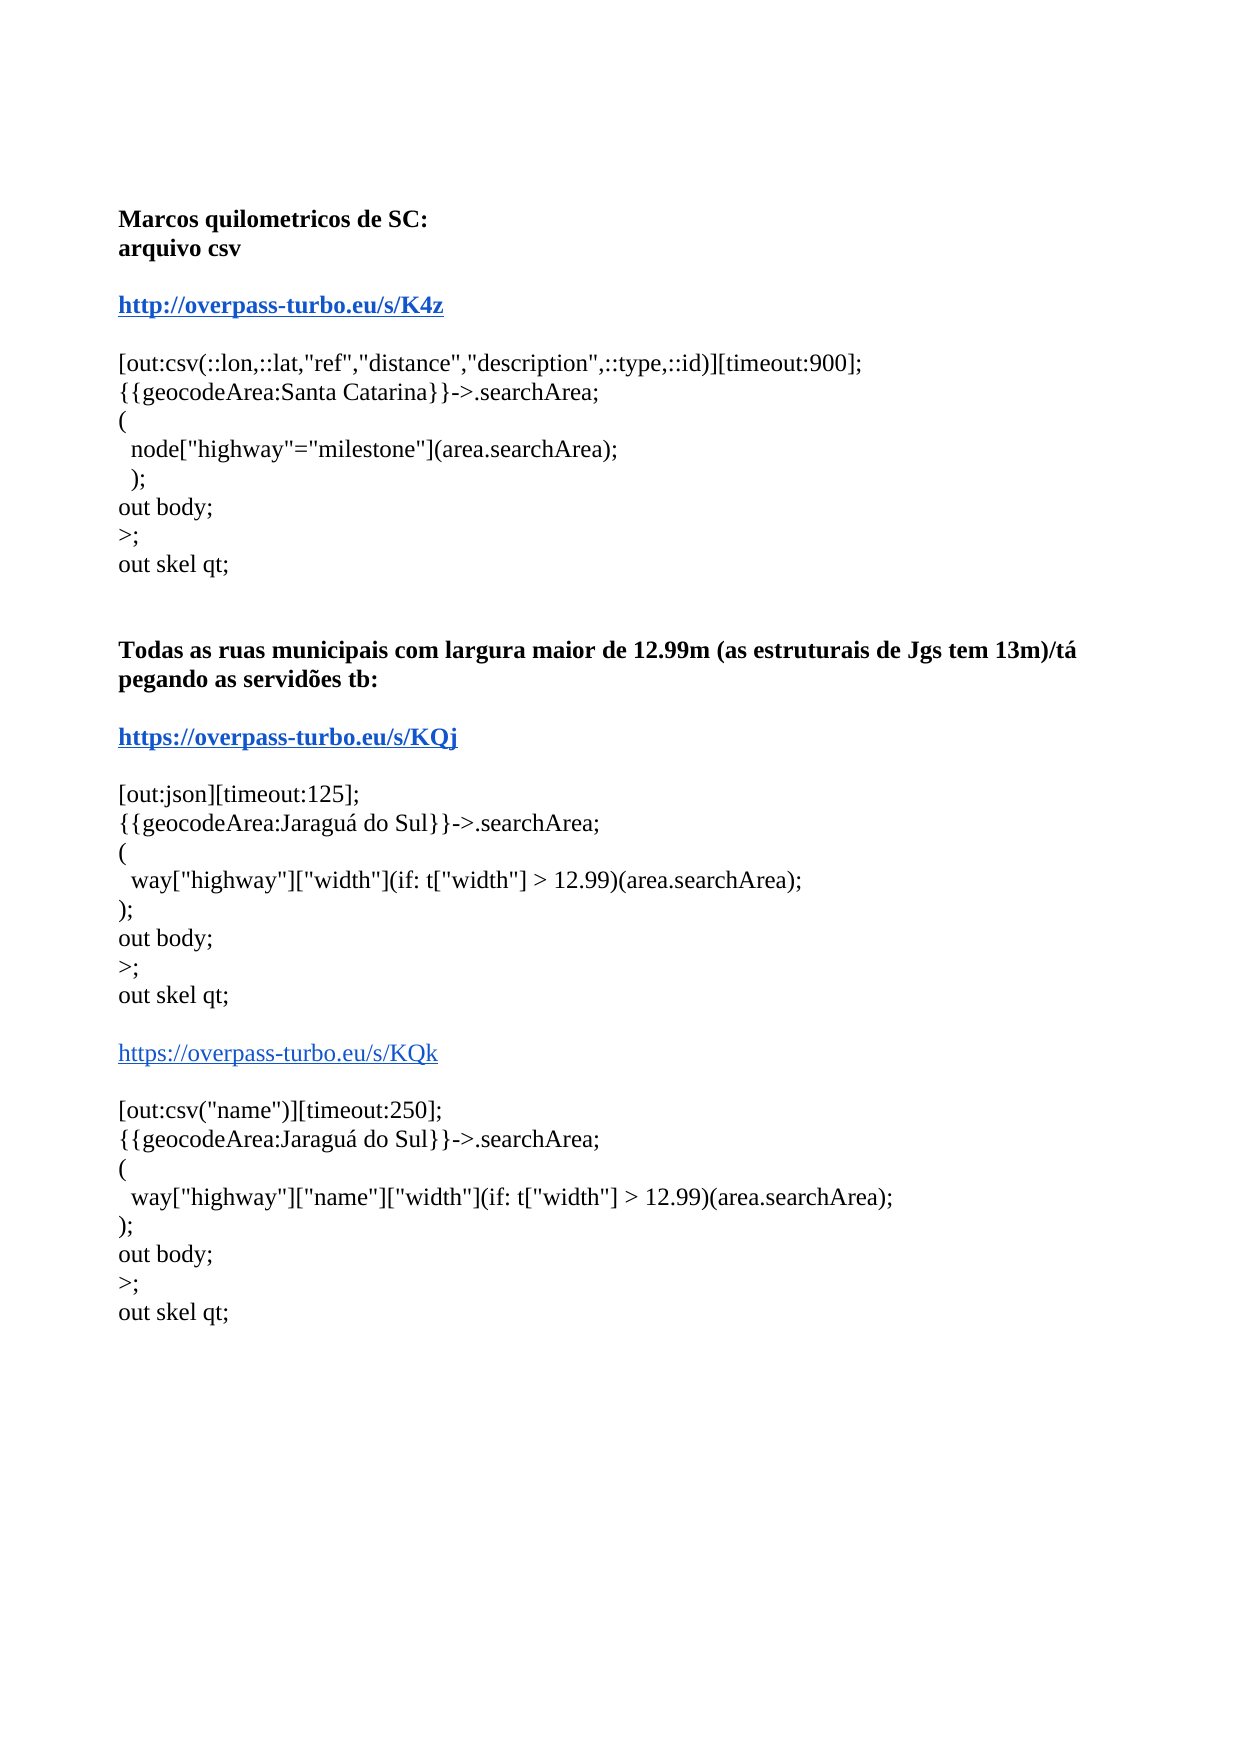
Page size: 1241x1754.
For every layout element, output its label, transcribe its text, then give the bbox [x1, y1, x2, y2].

text [out:csv("name")][timeout:250]; [118, 1096, 1122, 1124]
text ); [118, 894, 1122, 923]
text {{geocodeArea:Jaraguá do Sul}}->.searchArea; [118, 1124, 1122, 1153]
text >; [118, 1268, 1122, 1297]
text {{geocodeArea:Santa Catarina}}->.searchArea; [118, 377, 1122, 406]
text http://overpass-turbo.eu/s/K4z [118, 291, 1122, 319]
text out skel qt; [118, 1297, 1122, 1326]
text way["highway"]["width"](if: t["width"] > 12.99)(area.searchArea); [118, 866, 1122, 894]
text >; [118, 952, 1122, 981]
text ); [118, 463, 1122, 492]
text out skel qt; [118, 549, 1122, 578]
text out body; [118, 492, 1122, 521]
text out body; [118, 1239, 1122, 1268]
text out skel qt; [118, 981, 1122, 1009]
text ( [118, 837, 1122, 866]
text Todas as ruas municipais com largura maior de 12.99m (as estruturais de Jgs tem 13m)/tá pegando as servidões tb: [118, 636, 1122, 693]
text https://overpass-turbo.eu/s/KQj [118, 722, 1122, 751]
text >; [118, 521, 1122, 549]
text [out:json][timeout:125]; [118, 779, 1122, 808]
text ( [118, 1153, 1122, 1182]
text node["highway"="milestone"](area.searchArea); [118, 434, 1122, 463]
text arquivo csv [118, 233, 1122, 262]
text ); [118, 1211, 1122, 1239]
text ( [118, 406, 1122, 434]
text Marcos quilometricos de SC: [118, 204, 1122, 233]
text out body; [118, 923, 1122, 952]
text {{geocodeArea:Jaraguá do Sul}}->.searchArea; [118, 808, 1122, 837]
text [out:csv(::lon,::lat,"ref","distance","description",::type,::id)][timeout:900]; [118, 348, 1122, 377]
text way["highway"]["name"]["width"](if: t["width"] > 12.99)(area.searchArea); [118, 1182, 1122, 1211]
text https://overpass-turbo.eu/s/KQk [118, 1038, 1122, 1067]
